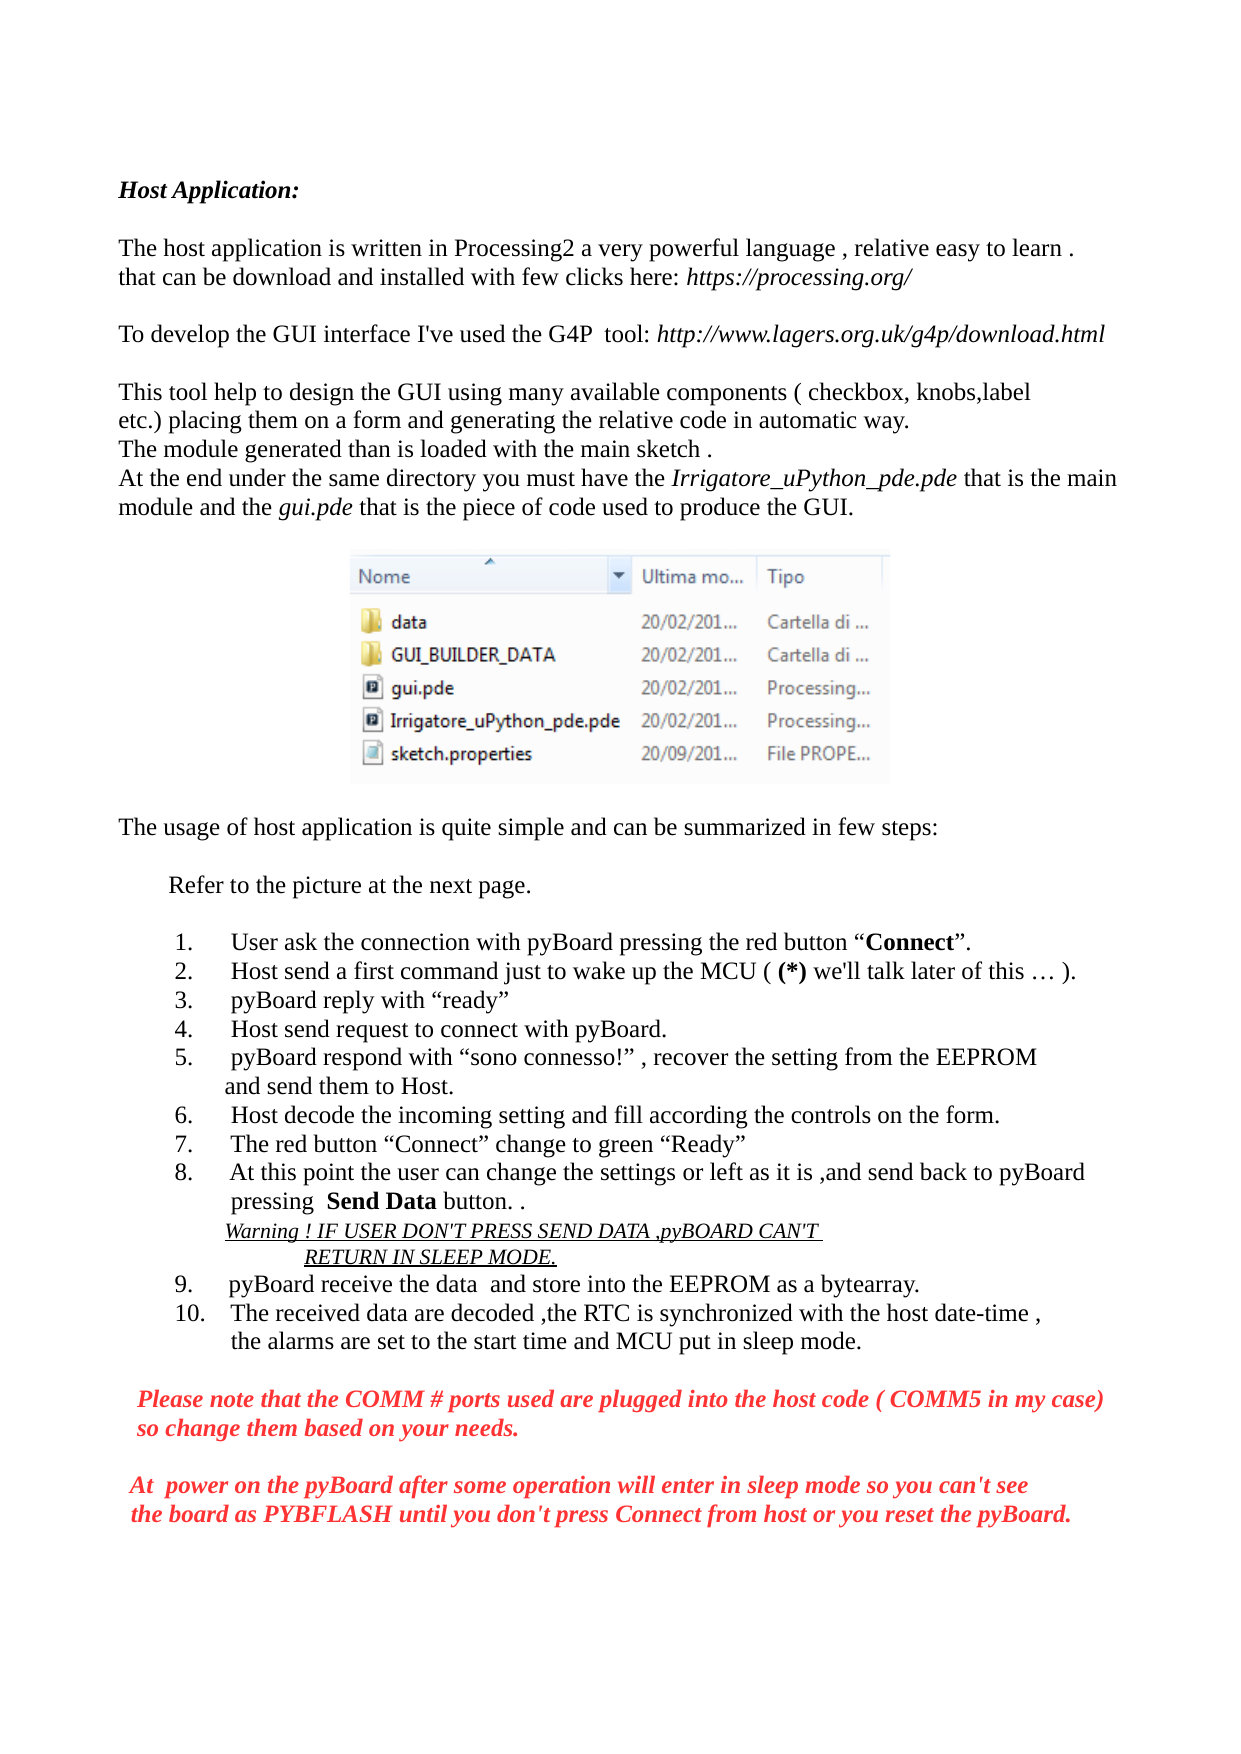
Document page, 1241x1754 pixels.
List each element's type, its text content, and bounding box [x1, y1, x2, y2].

list The received data are decoded ,the RTC is synchronized with the host date-time , [174, 1298, 1122, 1326]
text This tool help to design the GUI using many available components ( checkbox, knobs,label [118, 377, 1122, 406]
picture [349, 549, 891, 784]
text the board as PYBFLASH until you don't press Connect from host or you reset the pyBoard. [118, 1499, 1122, 1528]
list User ask the connection with pyBoard pressing the red button “Connect”. [174, 927, 1122, 956]
text so change them based on your needs. [118, 1413, 1122, 1441]
text At power on the pyBoard after some operation will enter in sleep mode so you can't see [118, 1470, 1122, 1499]
text The host application is written in Processing2 a very powerful language , relative easy to learn . [118, 233, 1122, 262]
list pyBoard respond with “sono connesso!” , recover the setting from the EEPROM [174, 1042, 1122, 1071]
text RETURN IN SLEEP MODE. [118, 1244, 1122, 1269]
list pyBoard reply with “ready” [174, 985, 1122, 1014]
list The red button “Connect” change to green “Ready” [174, 1129, 1122, 1157]
list Host send request to connect with pyBoard. [174, 1014, 1122, 1042]
text that can be download and installed with few clicks here: https://processing.org/ [118, 262, 1122, 291]
text Refer to the picture at the next page. [118, 870, 1122, 899]
list Host send a first command just to wake up the MCU ( (*) we'll talk later of this … ). [174, 956, 1122, 985]
text the alarms are set to the start time and MCU put in sleep mode. [118, 1326, 1122, 1355]
list pyBoard receive the data and store into the EEPROM as a bytearray. [174, 1269, 1122, 1298]
text At the end under the same directory you must have the Irrigatore_uPython_pde.pde that is the main module and the gui.pde that is the piece of code used to produce the GUI. [118, 463, 1122, 521]
text and send them to Host. [118, 1071, 1122, 1100]
text The module generated than is loaded with the main sketch . [118, 434, 1122, 463]
text Host Application: [118, 176, 1122, 204]
text etc.) placing them on a form and generating the relative code in automatic way. [118, 406, 1122, 434]
text Warning ! IF USER DON'T PRESS SEND DATA ,pyBOARD CAN'T [118, 1215, 1122, 1244]
text pressing Send Data button. . [118, 1186, 1122, 1215]
list At this point the user can change the settings or left as it is ,and send back to pyBoard [174, 1157, 1122, 1186]
text The usage of host application is quite simple and can be summarized in few steps: [118, 812, 1122, 841]
text Please note that the COMM # ports used are plugged into the host code ( COMM5 in my case) [118, 1384, 1122, 1413]
list Host decode the incoming setting and fill according the controls on the form. [174, 1100, 1122, 1129]
text To develop the GUI interface I've used the G4P tool: http://www.lagers.org.uk/g4p/download.html [118, 319, 1122, 348]
